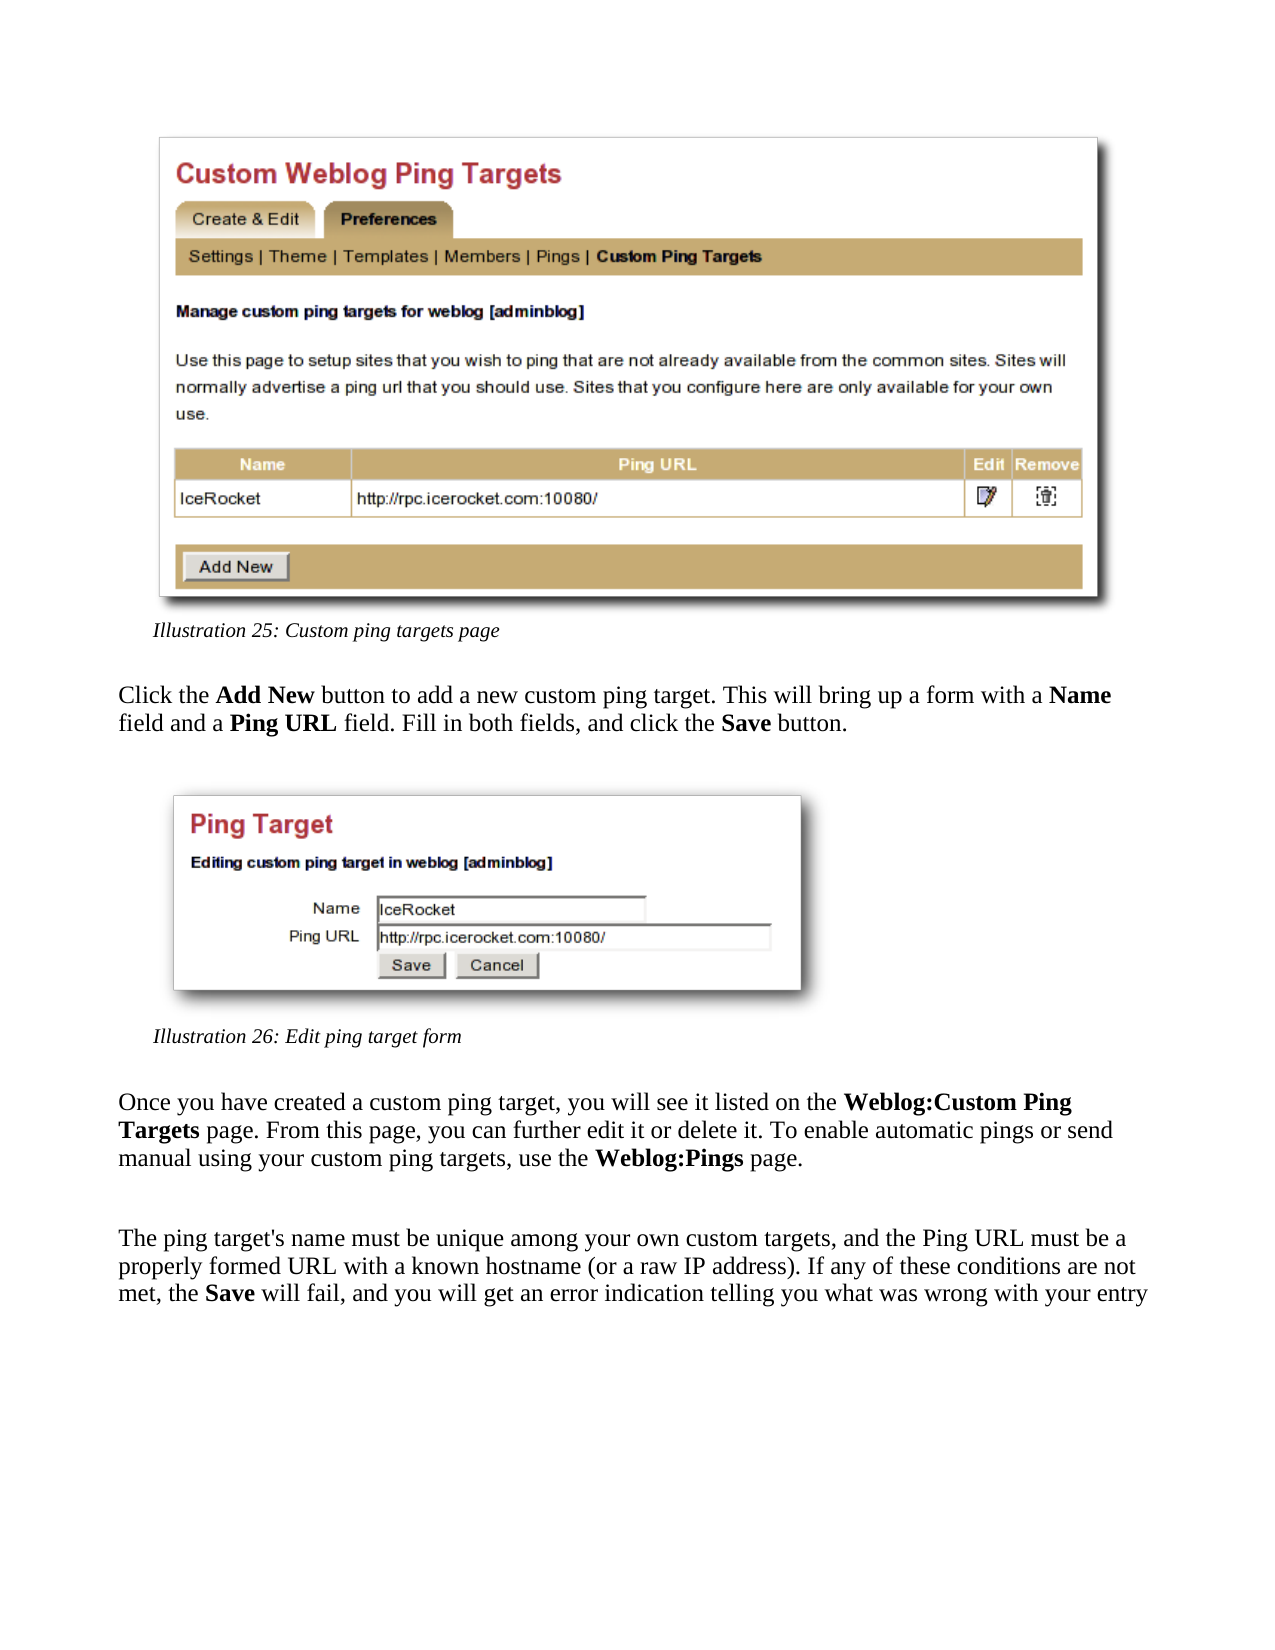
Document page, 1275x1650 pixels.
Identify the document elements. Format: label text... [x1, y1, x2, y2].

text Illustration 26: Edit ping target form [153, 775, 928, 1048]
text Click the Add New button to add a new custom ping target. This will bring up a form with a Name field and a Ping URL field. Fill in both fields, and click the Save button. [118, 682, 1157, 737]
text Once you have created a custom ping target, you will see it listed on the Weblog:Custom Ping Targets page. From this page, you can further edit it or delete it. To enable automatic pings or send manual using your custom ping targets, use the Weblog:Pings page. [118, 1088, 1157, 1171]
picture [152, 130, 1119, 619]
text Illustration 25: Custom ping targets page [153, 619, 1119, 641]
text The ping target's name must be unique among your own custom targets, and the Ping URL must be a properly formed URL with a known hostname (or a raw IP address). If any of these conditions are not met, the Save will fail, and you will get an error indication telling you what was wrong with your entry [118, 1224, 1157, 1307]
picture [153, 775, 836, 1025]
